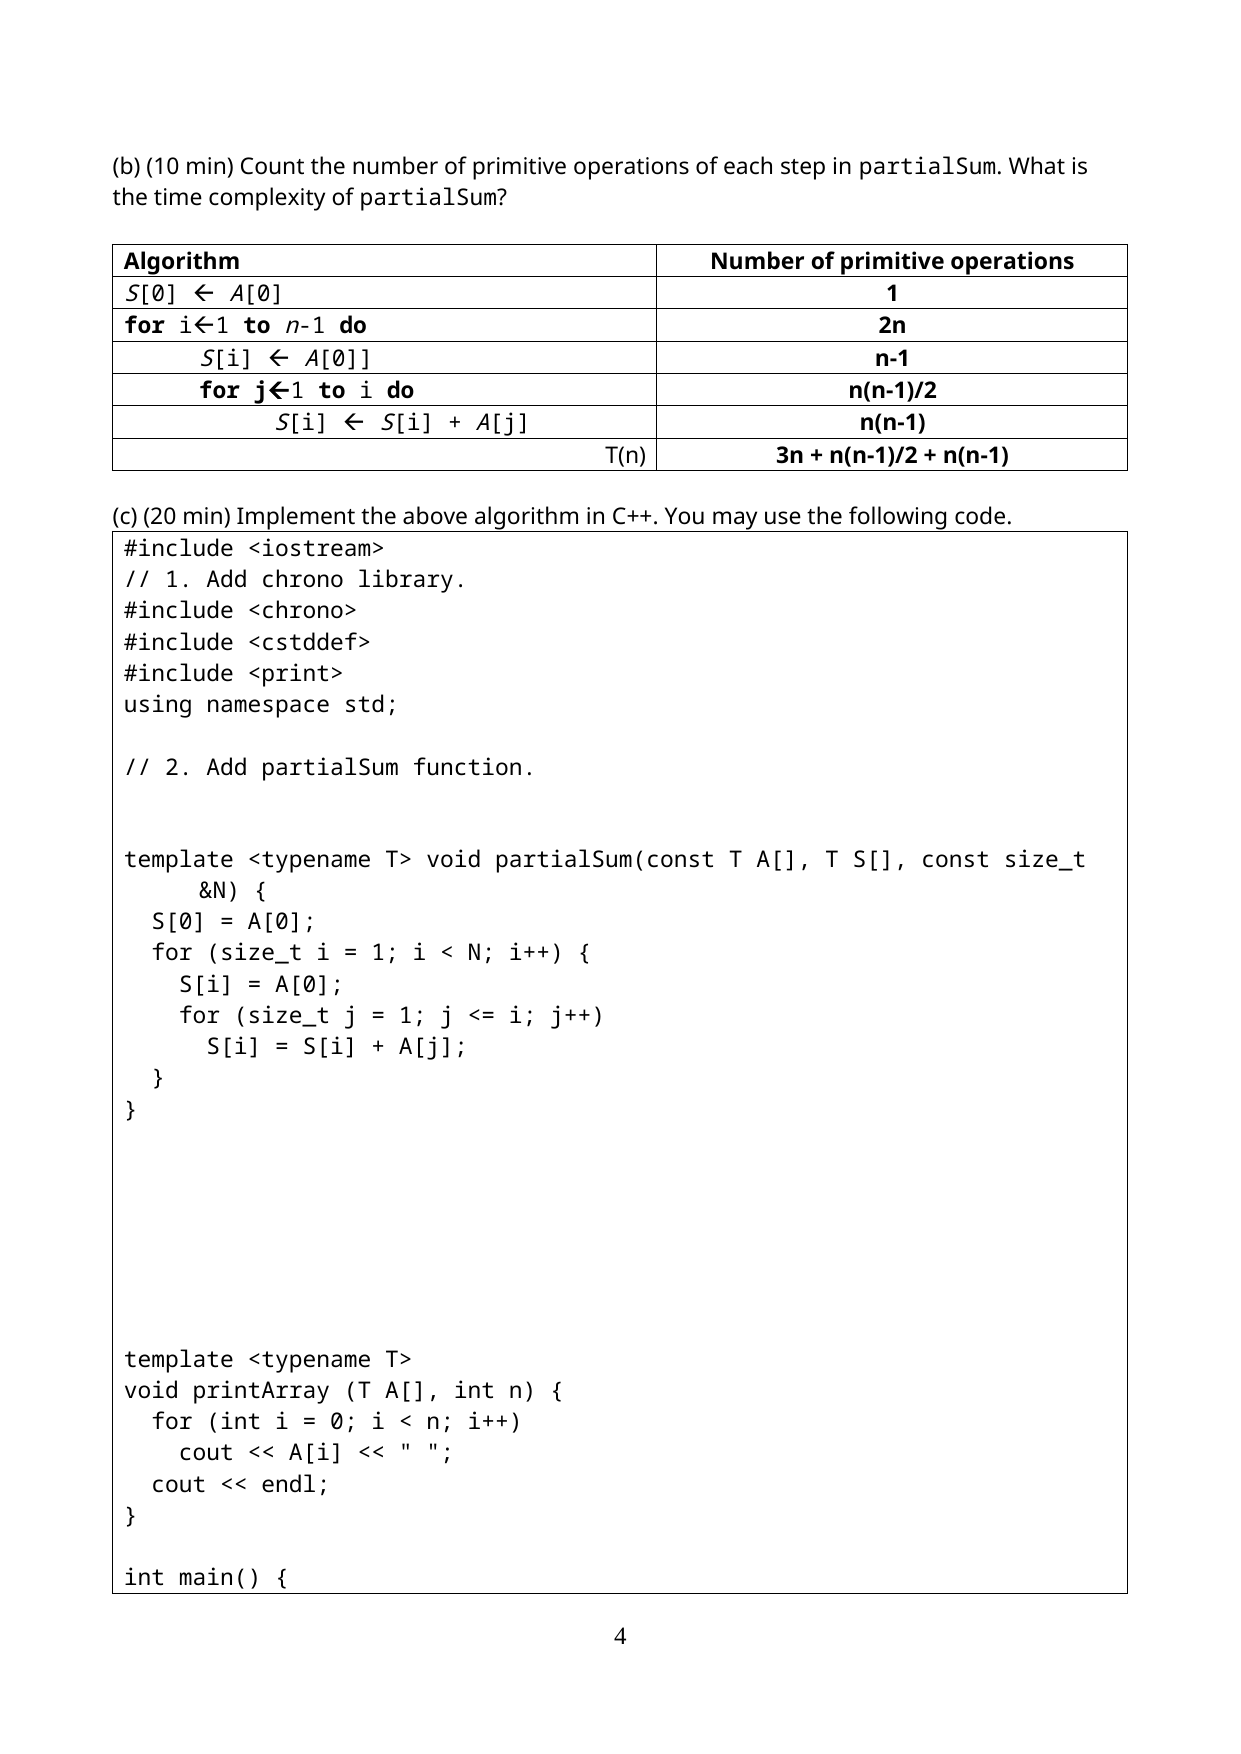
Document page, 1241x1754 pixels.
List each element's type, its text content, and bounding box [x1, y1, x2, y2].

table_cell 2n [657, 309, 1127, 341]
table_cell 3n + n(n-1)/2 + n(n-1) [657, 439, 1127, 470]
table_cell S[i]  A[0]] [113, 342, 656, 373]
table_cell 1 [657, 277, 1127, 308]
table_cell T(n) [113, 439, 656, 470]
table_header Algorithm [113, 245, 656, 276]
table_cell S[0]  A[0] [113, 277, 656, 308]
table_cell S[i]  S[i] + A[j] [113, 406, 656, 437]
table_header #include <iostream> // 1. Add chrono library. #include <chrono> #include <cstddef> #include <print> using namespace std; // 2. Add partialSum function. template <typename T> void partialSum(const T A[], T S[], const size_t &N) { S[0] = A[0]; for (size_t i = 1; i < N; i++) { S[i] = A[0]; for (size_t j = 1; j <= i; j++) S[i] = S[i] + A[j]; } } template <typename T> void printArray (T A[], int n) { for (int i = 0; i < n; i++) cout << A[i] << " "; cout << endl; } int main() { [113, 532, 1127, 1593]
list (c) (20 min) Implement the above algorithm in C++. You may use the following code. [112, 499, 1128, 531]
table_header Number of primitive operations [657, 245, 1127, 276]
list (b) (10 min) Count the number of primitive operations of each step in partialSum. What is the time complexity of partialSum? [112, 150, 1128, 212]
table_cell n-1 [657, 342, 1127, 373]
table_cell for j1 to i do [113, 374, 656, 405]
table_cell n(n-1) [657, 406, 1127, 437]
table_cell n(n-1)/2 [657, 374, 1127, 405]
table_cell for i1 to n-1 do [113, 309, 656, 341]
